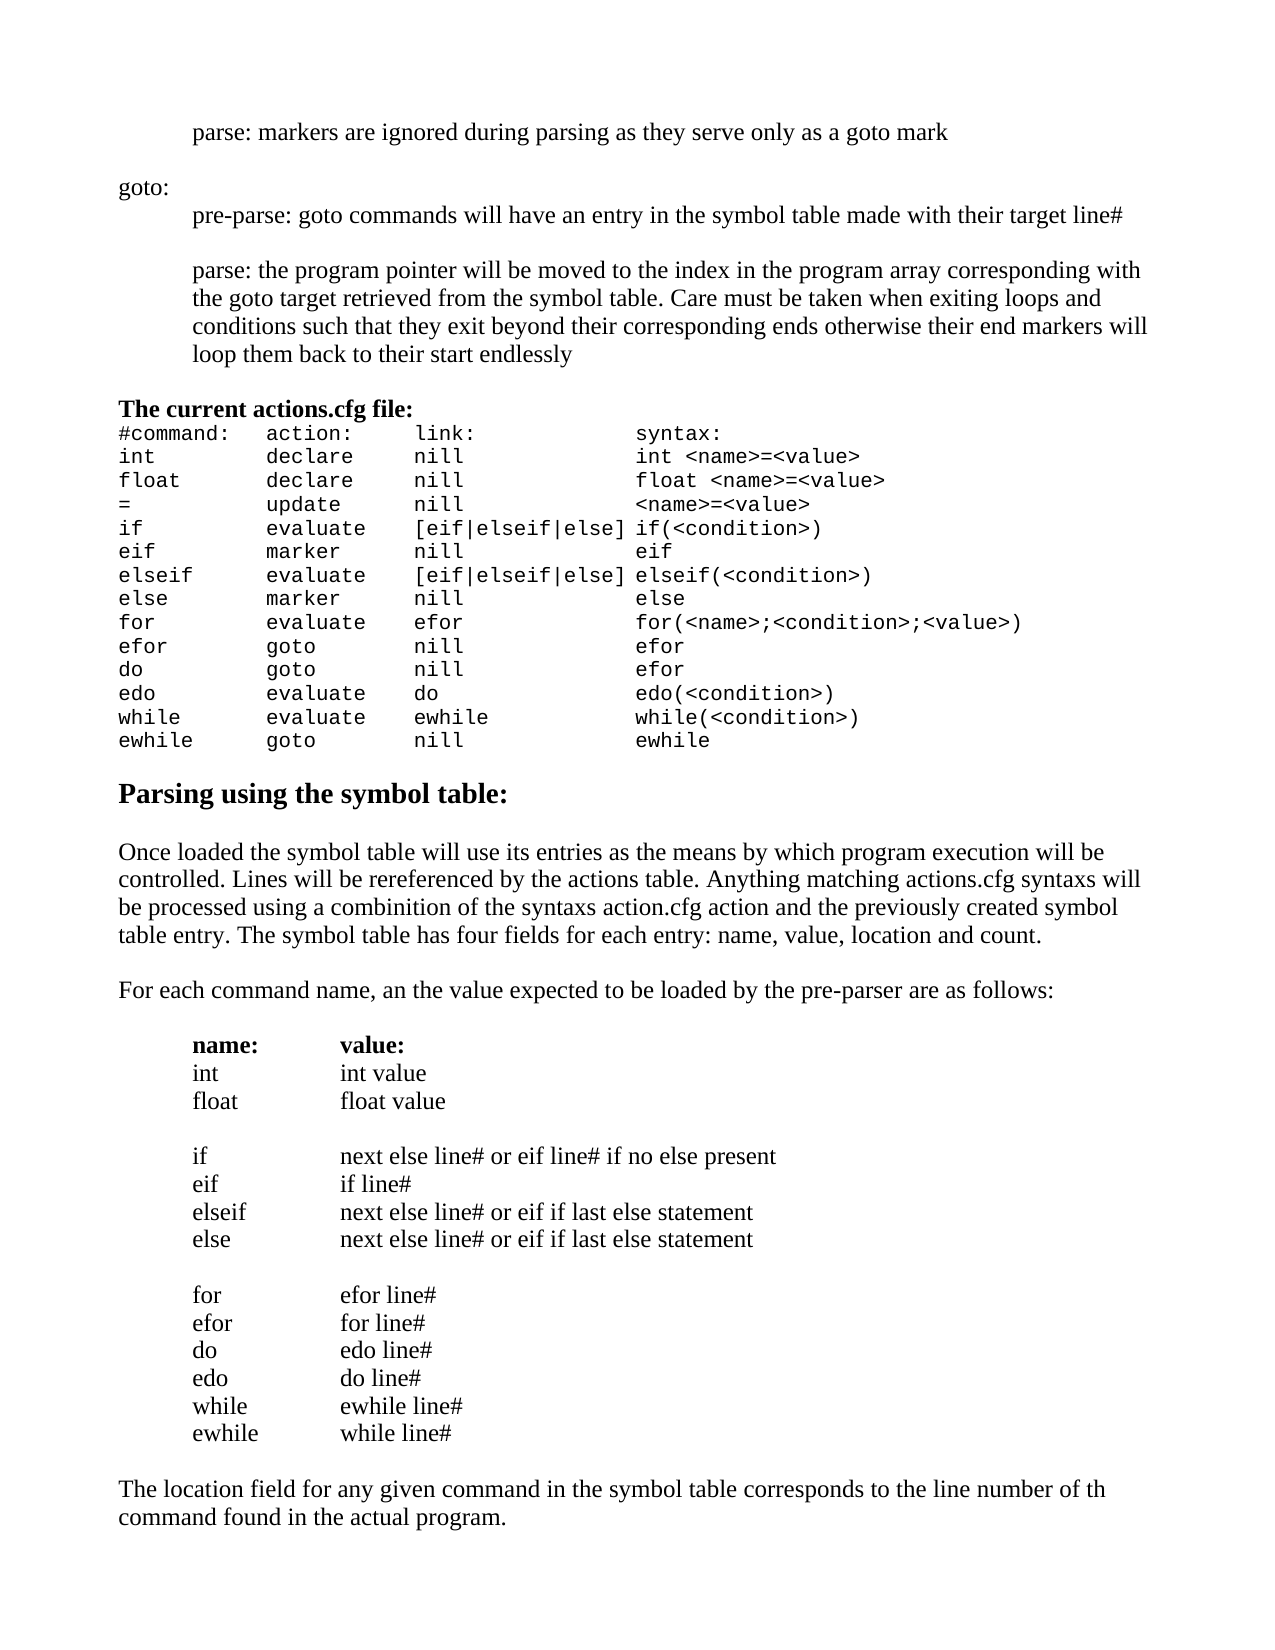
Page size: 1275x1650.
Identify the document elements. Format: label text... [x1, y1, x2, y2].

text float float value [118, 1087, 1157, 1115]
text for evaluate efor for(<name>;<condition>;<value>) [118, 612, 1157, 636]
text edo do line# [118, 1364, 1157, 1392]
text The location field for any given command in the symbol table corresponds to the line number of th command found in the actual program. [118, 1475, 1157, 1530]
text if evaluate [eif|elseif|else] if(<condition>) [118, 517, 1157, 541]
text efor for line# [118, 1309, 1157, 1336]
text name: value: [118, 1032, 1157, 1059]
text for efor line# [118, 1281, 1157, 1309]
text do edo line# [118, 1336, 1157, 1364]
text Parsing using the symbol table: [118, 778, 1157, 810]
text ewhile goto nill ewhile [118, 730, 1157, 754]
text The current actions.cfg file: [118, 395, 1157, 423]
text while evaluate ewhile while(<condition>) [118, 707, 1157, 730]
text eif if line# [118, 1170, 1157, 1198]
text while ewhile line# [118, 1392, 1157, 1419]
text int int value [118, 1059, 1157, 1087]
text if next else line# or eif line# if no else present [118, 1142, 1157, 1170]
text parse: markers are ignored during parsing as they serve only as a goto mark [118, 118, 1157, 146]
text do goto nill efor [118, 659, 1157, 683]
text else next else line# or eif if last else statement [118, 1226, 1157, 1253]
text elseif next else line# or eif if last else statement [118, 1198, 1157, 1226]
text else marker nill else [118, 588, 1157, 612]
text parse: the program pointer will be moved to the index in the program array corresponding with the goto target retrieved from the symbol table. Care must be taken when exiting loops and conditions such that they exit beyond their corresponding ends otherwise their end markers will loop them back to their start endlessly [118, 257, 1157, 367]
text eif marker nill eif [118, 541, 1157, 565]
text elseif evaluate [eif|elseif|else] elseif(<condition>) [118, 565, 1157, 588]
text goto: [118, 173, 1157, 201]
text Once loaded the symbol table will use its entries as the means by which program execution will be controlled. Lines will be rereferenced by the actions table. Anything matching actions.cfg syntaxs will be processed using a combinition of the syntaxs action.cfg action and the previously created symbol table entry. The symbol table has four fields for each entry: name, value, location and count. [118, 838, 1157, 948]
text edo evaluate do edo(<condition>) [118, 683, 1157, 707]
text int declare nill int <name>=<value> [118, 447, 1157, 470]
text float declare nill float <name>=<value> [118, 470, 1157, 494]
text efor goto nill efor [118, 636, 1157, 659]
text = update nill <name>=<value> [118, 494, 1157, 517]
text #command: action: link: syntax: [118, 423, 1157, 447]
text pre-parse: goto commands will have an entry in the symbol table made with their target line# [118, 201, 1157, 229]
text ewhile while line# [118, 1419, 1157, 1447]
text For each command name, an the value expected to be loaded by the pre-parser are as follows: [118, 976, 1157, 1004]
